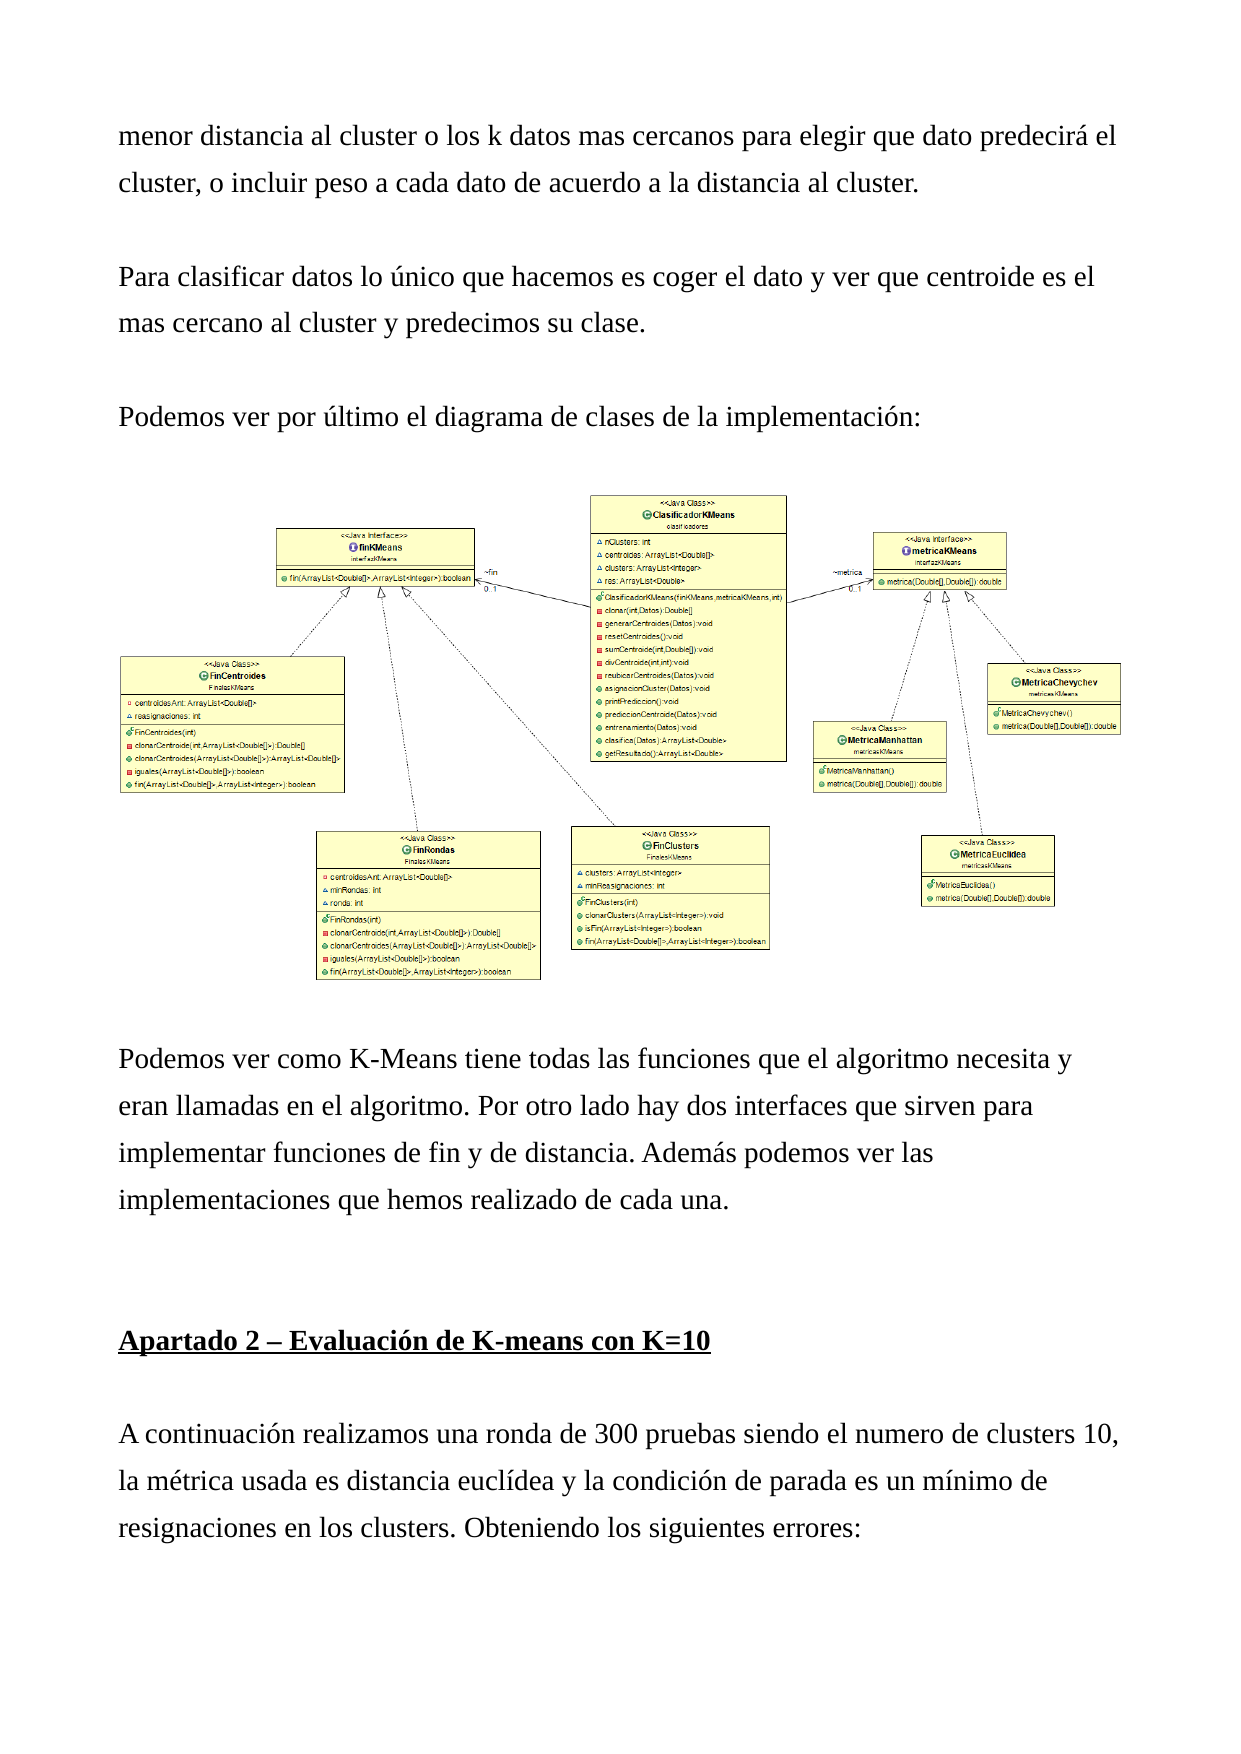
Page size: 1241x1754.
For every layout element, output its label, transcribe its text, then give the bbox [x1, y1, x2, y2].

text Apartado 2 – Evaluación de K-means con K=10 [118, 1323, 1122, 1356]
text Para clasificar datos lo único que hacemos es coger el dato y ver que centroide es el mas cercano al cluster y predecimos su clase. [118, 259, 1122, 339]
text menor distancia al cluster o los k datos mas cercanos para elegir que dato predecirá el cluster, o incluir peso a cada dato de acuerdo a la distancia al cluster. [118, 118, 1122, 198]
picture [118, 493, 1123, 982]
text A continuación realizamos una ronda de 300 pruebas siendo el numero de clusters 10, la métrica usada es distancia euclídea y la condición de parada es un mínimo de resignaciones en los clusters. Obteniendo los siguientes errores: [118, 1417, 1122, 1544]
text Podemos ver por último el diagrama de clases de la implementación: [118, 399, 1122, 433]
text Podemos ver como K-Means tiene todas las funciones que el algoritmo necesita y eran llamadas en el algoritmo. Por otro lado hay dos interfaces que sirven para implementar funciones de fin y de distancia. Además podemos ver las implementaciones que hemos realizado de cada una. [118, 1042, 1122, 1216]
